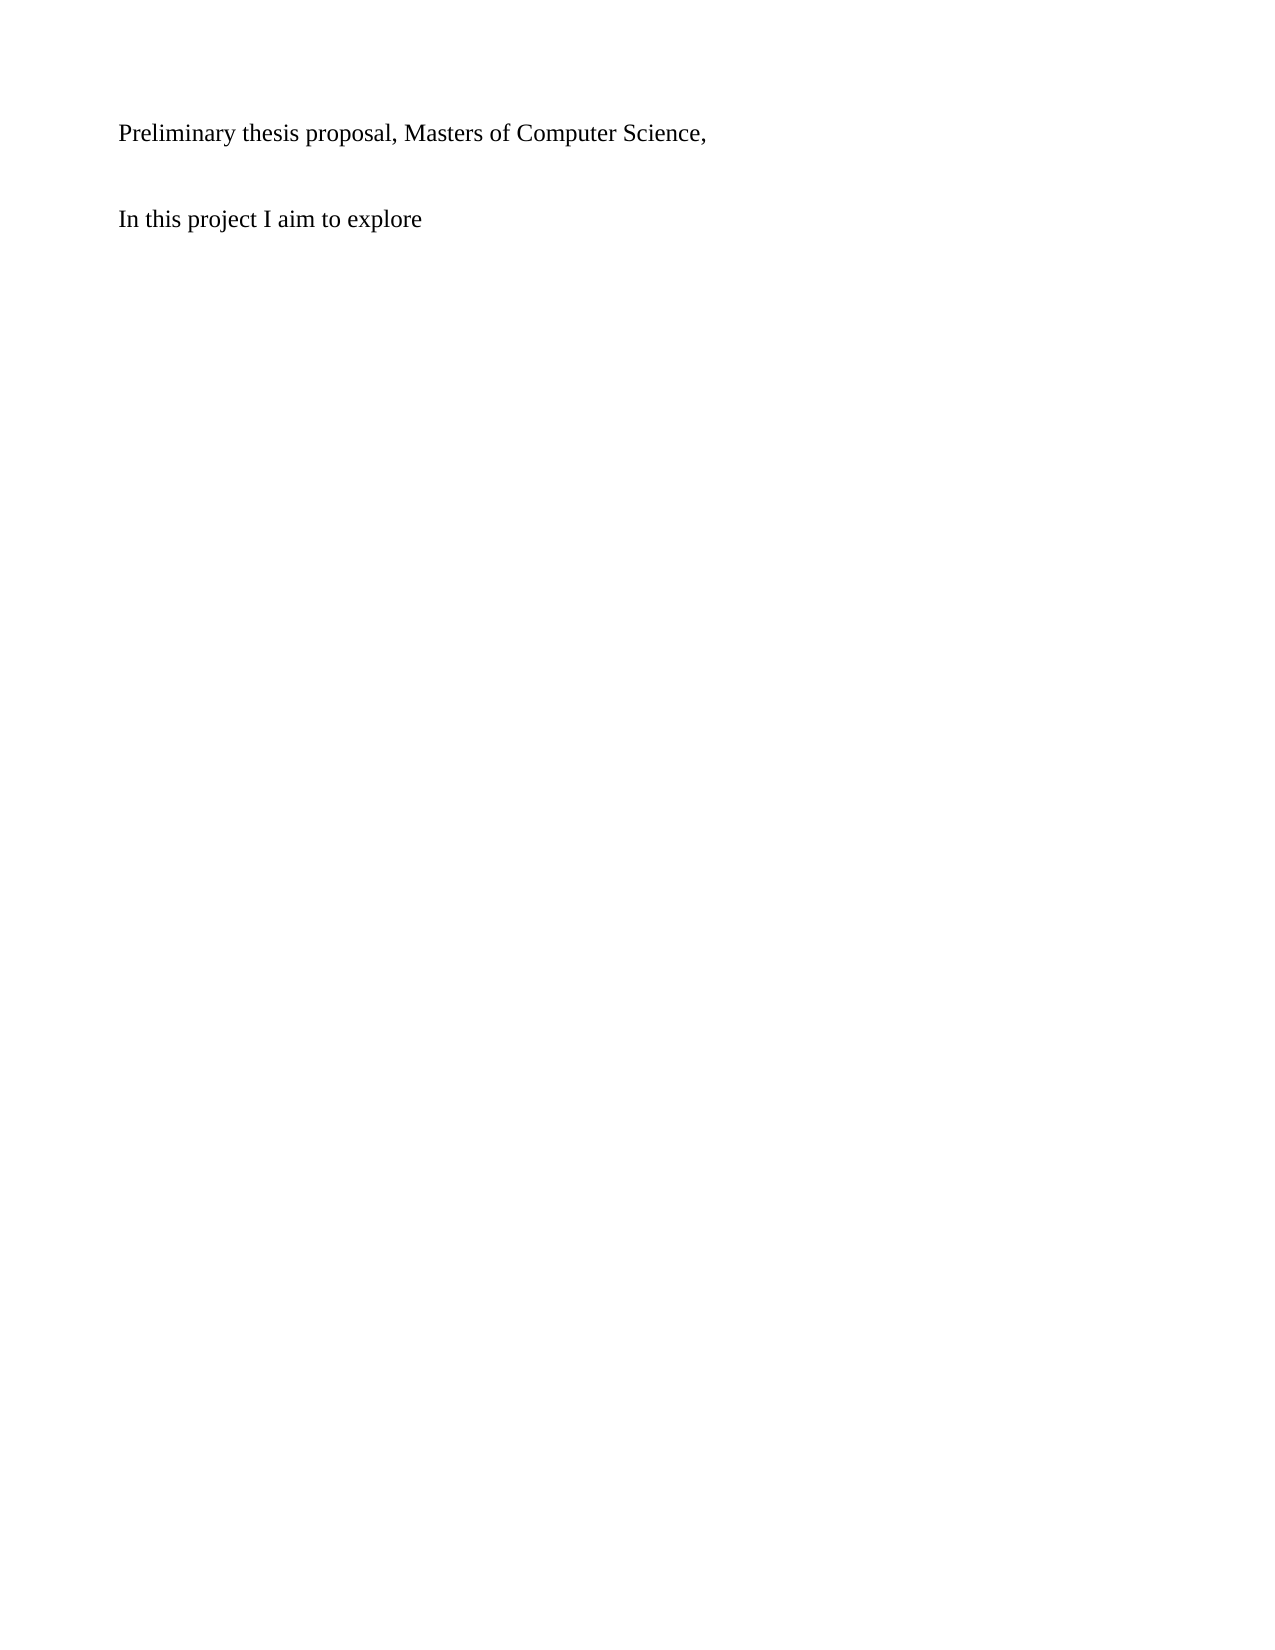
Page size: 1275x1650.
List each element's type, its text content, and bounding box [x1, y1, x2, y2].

text Preliminary thesis proposal, Masters of Computer Science, [118, 118, 1157, 147]
text In this project I aim to explore [118, 204, 1157, 233]
